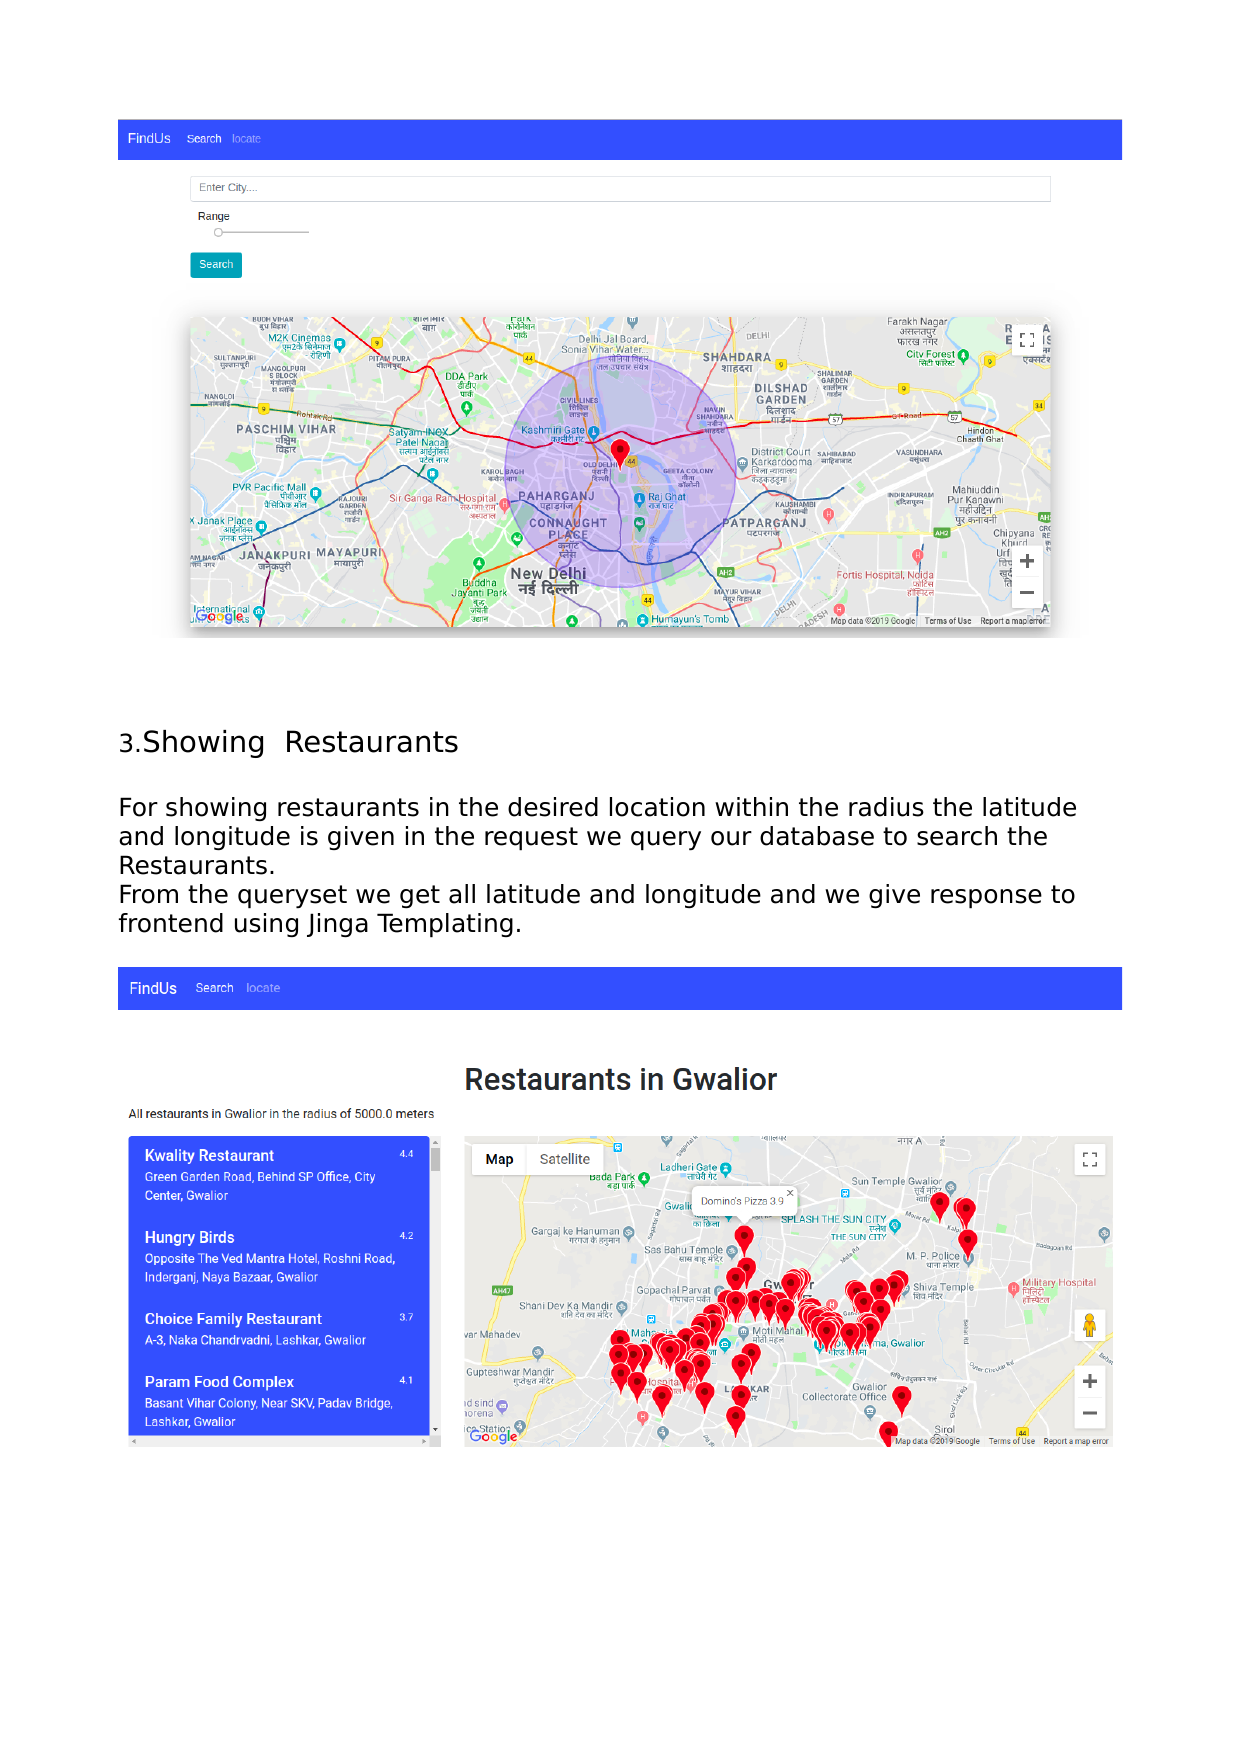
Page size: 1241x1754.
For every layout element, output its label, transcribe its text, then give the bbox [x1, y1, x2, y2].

picture [118, 967, 1123, 1485]
picture [118, 118, 1123, 638]
text From the queryset we get all latitude and longitude and we give response to frontend using Jinga Templating. [118, 880, 1122, 939]
text For showing restaurants in the desired location within the radius the latitude and longitude is given in the request we query our database to search the Restaurants. [118, 793, 1122, 880]
text 3.Showing Restaurants [118, 725, 1122, 759]
